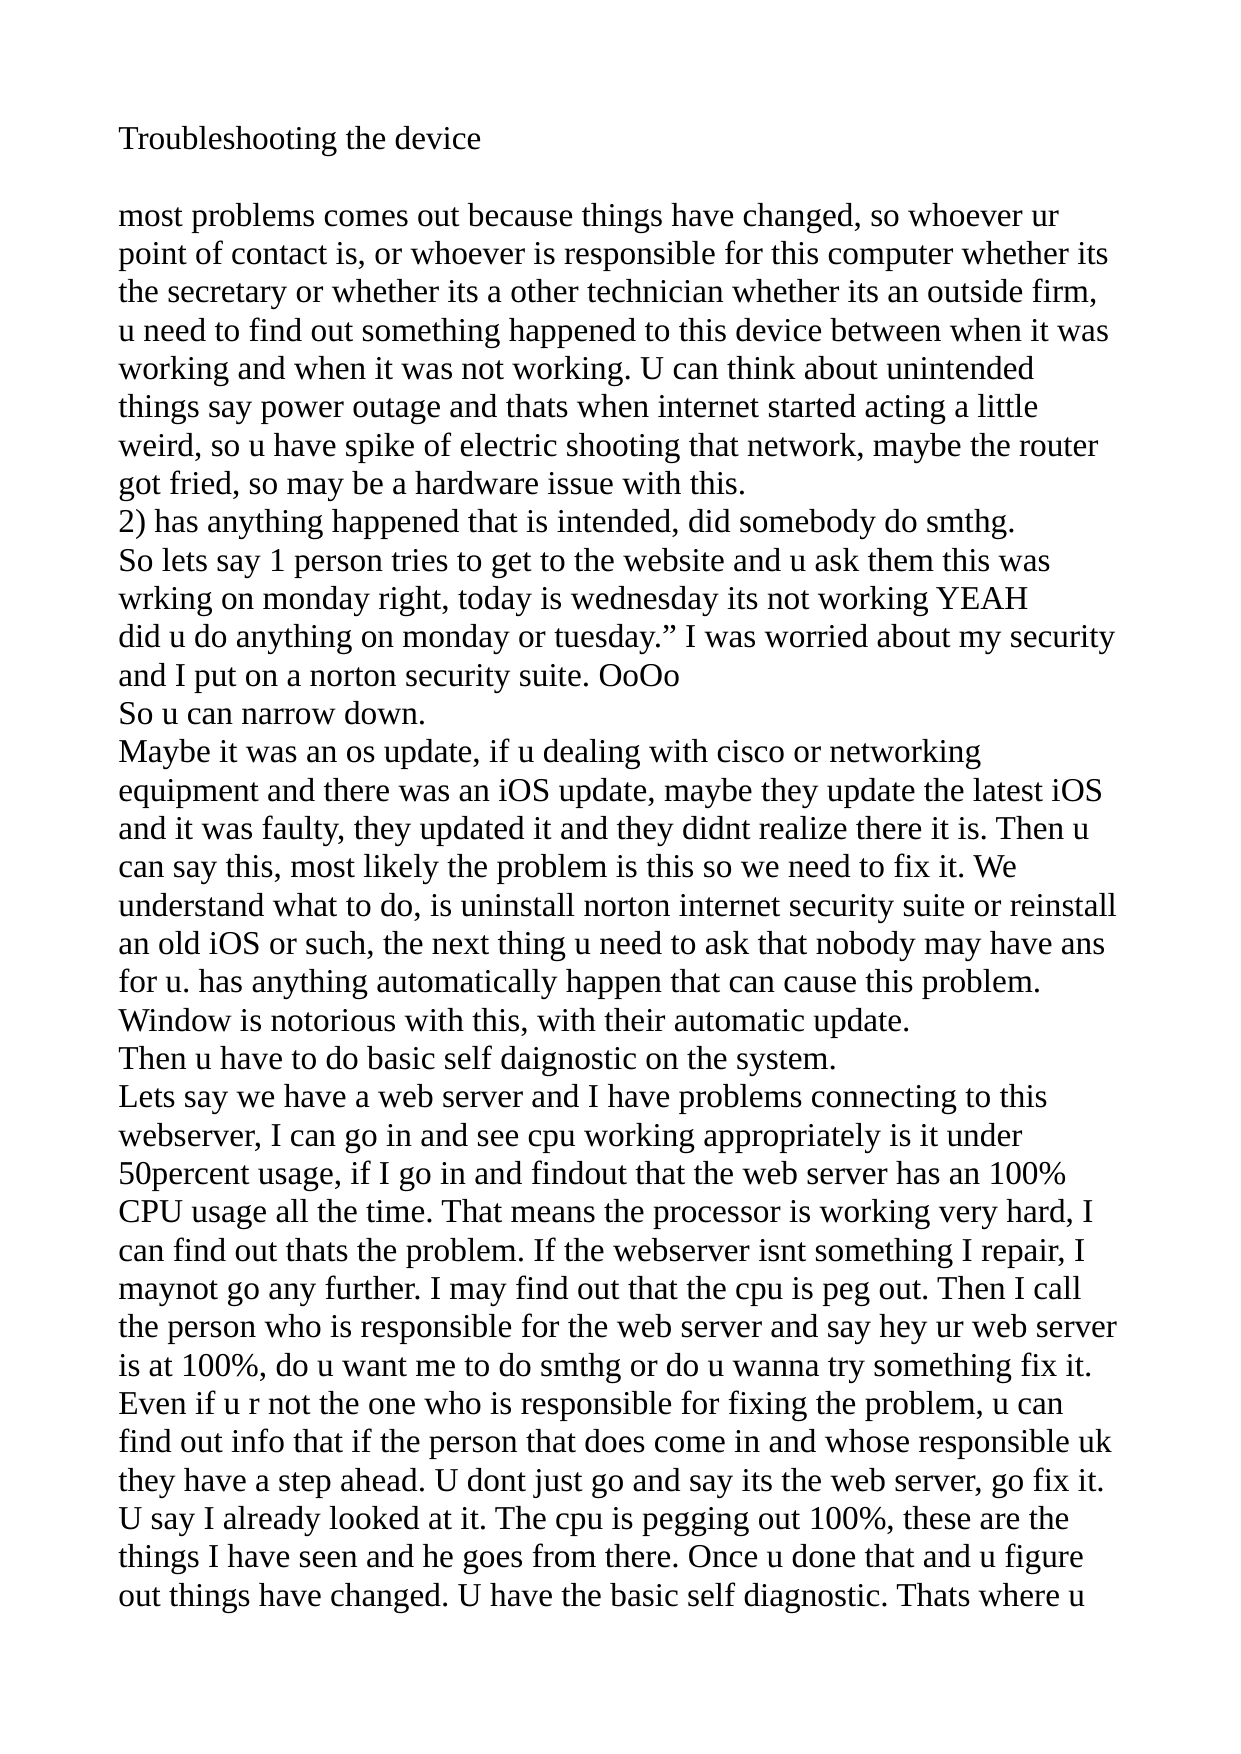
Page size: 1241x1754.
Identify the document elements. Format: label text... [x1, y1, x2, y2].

text Lets say we have a web server and I have problems connecting to this webserver, I can go in and see cpu working appropriately is it under 50percent usage, if I go in and findout that the web server has an 100% [118, 1076, 1122, 1191]
text most problems comes out because things have changed, so whoever ur point of contact is, or whoever is responsible for this computer whether its the secretary or whether its a other technician whether its an outside firm, u need to find out something happened to this device between when it was working and when it was not working. U can think about unintended things say power outage and thats when internet started acting a little weird, so u have spike of electric shooting that network, maybe the router got fried, so may be a hardware issue with this. [118, 195, 1122, 501]
text Troubleshooting the device [118, 118, 1122, 156]
text did u do anything on monday or tuesday.” I was worried about my security and I put on a norton security suite. OoOo [118, 616, 1122, 693]
text 2) has anything happened that is intended, did somebody do smthg. [118, 501, 1122, 540]
text Even if u r not the one who is responsible for fixing the problem, u can [118, 1383, 1122, 1421]
text Then u have to do basic self daignostic on the system. [118, 1038, 1122, 1076]
text CPU usage all the time. That means the processor is working very hard, I can find out thats the problem. If the webserver isnt something I repair, I maynot go any further. I may find out that the cpu is peg out. Then I call the person who is responsible for the web server and say hey ur web server is at 100%, do u want me to do smthg or do u wanna try something fix it. [118, 1191, 1122, 1383]
text So u can narrow down. [118, 693, 1122, 731]
text So lets say 1 person tries to get to the website and u ask them this was wrking on monday right, today is wednesday its not working YEAH [118, 540, 1122, 616]
text find out info that if the person that does come in and whose responsible uk they have a step ahead. U dont just go and say its the web server, go fix it. U say I already looked at it. The cpu is pegging out 100%, these are the things I have seen and he goes from there. Once u done that and u figure out things have changed. U have the basic self diagnostic. Thats where u [118, 1421, 1122, 1613]
text Maybe it was an os update, if u dealing with cisco or networking equipment and there was an iOS update, maybe they update the latest iOS and it was faulty, they updated it and they didnt realize there it is. Then u can say this, most likely the problem is this so we need to fix it. We understand what to do, is uninstall norton internet security suite or reinstall an old iOS or such, the next thing u need to ask that nobody may have ans for u. has anything automatically happen that can cause this problem. Window is notorious with this, with their automatic update. [118, 731, 1122, 1038]
